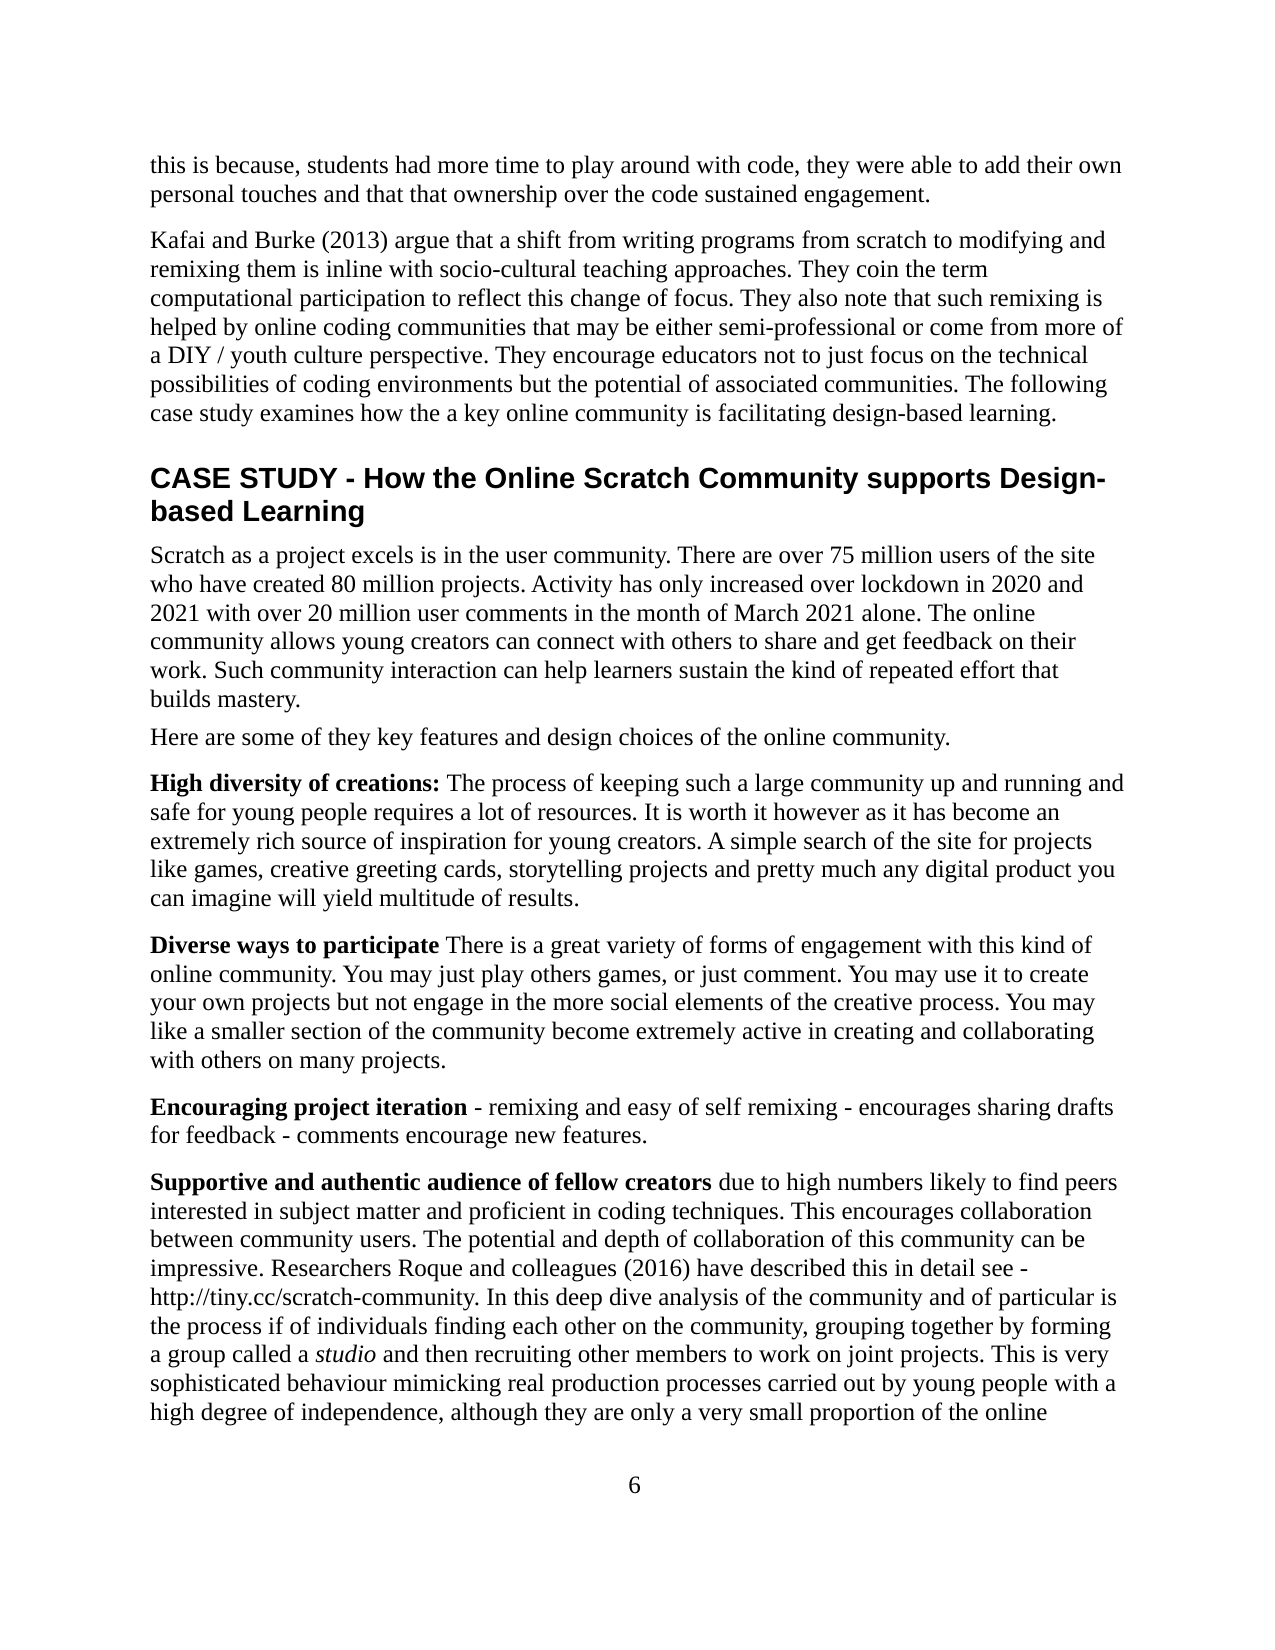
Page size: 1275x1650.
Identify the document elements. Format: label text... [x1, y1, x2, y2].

text Diverse ways to participate There is a great variety of forms of engagement with this kind of online community. You may just play others games, or just comment. You may use it to create your own projects but not engage in the more social elements of the creative process. You may like a smaller section of the community become extremely active in creating and collaborating with others on many projects. [150, 930, 1125, 1074]
subtitle CASE STUDY - How the Online Scratch Community supports Design-based Learning [150, 461, 1125, 528]
text this is because, students had more time to play around with code, they were able to add their own personal touches and that that ownership over the code sustained engagement. [150, 150, 1125, 207]
text Supportive and authentic audience of fellow creators due to high numbers likely to find peers interested in subject matter and proficient in coding techniques. This encourages collaboration between community users. The potential and depth of collaboration of this community can be impressive. Researchers Roque and colleagues (2016) have described this in detail see - http://tiny.cc/scratch-community. In this deep dive analysis of the community and of particular is the process if of individuals finding each other on the community, grouping together by forming a group called a studio and then recruiting other members to work on joint projects. This is very sophisticated behaviour mimicking real production processes carried out by young people with a high degree of independence, although they are only a very small proportion of the online [150, 1167, 1125, 1426]
text Here are some of they key features and design choices of the online community. [150, 722, 1125, 750]
text Kafai and Burke (2013) argue that a shift from writing programs from scratch to modifying and remixing them is inline with socio-cultural teaching approaches. They coin the term computational participation to reflect this change of focus. They also note that such remixing is helped by online coding communities that may be either semi-professional or come from more of a DIY / youth culture perspective. They encourage educators not to just focus on the technical possibilities of coding environments but the potential of associated communities. The following case study examines how the a key online community is facilitating design-based learning. [150, 225, 1125, 427]
text Scratch as a project excels is in the user community. There are over 75 million users of the site who have created 80 million projects. Activity has only increased over lockdown in 2020 and 2021 with over 20 million user comments in the month of March 2021 alone. The online community allows young creators can connect with others to share and get feedback on their work. Such community interaction can help learners sustain the kind of repeated effort that builds mastery. [150, 540, 1125, 713]
text High diversity of creations: The process of keeping such a large community up and running and safe for young people requires a lot of resources. It is worth it however as it has become an extremely rich source of inspiration for young creators. A simple search of the site for projects like games, creative greeting cards, storytelling projects and pretty much any digital product you can imagine will yield multitude of results. [150, 768, 1125, 912]
text Encouraging project iteration - remixing and easy of self remixing - encourages sharing drafts for feedback - comments encourage new features. [150, 1092, 1125, 1149]
